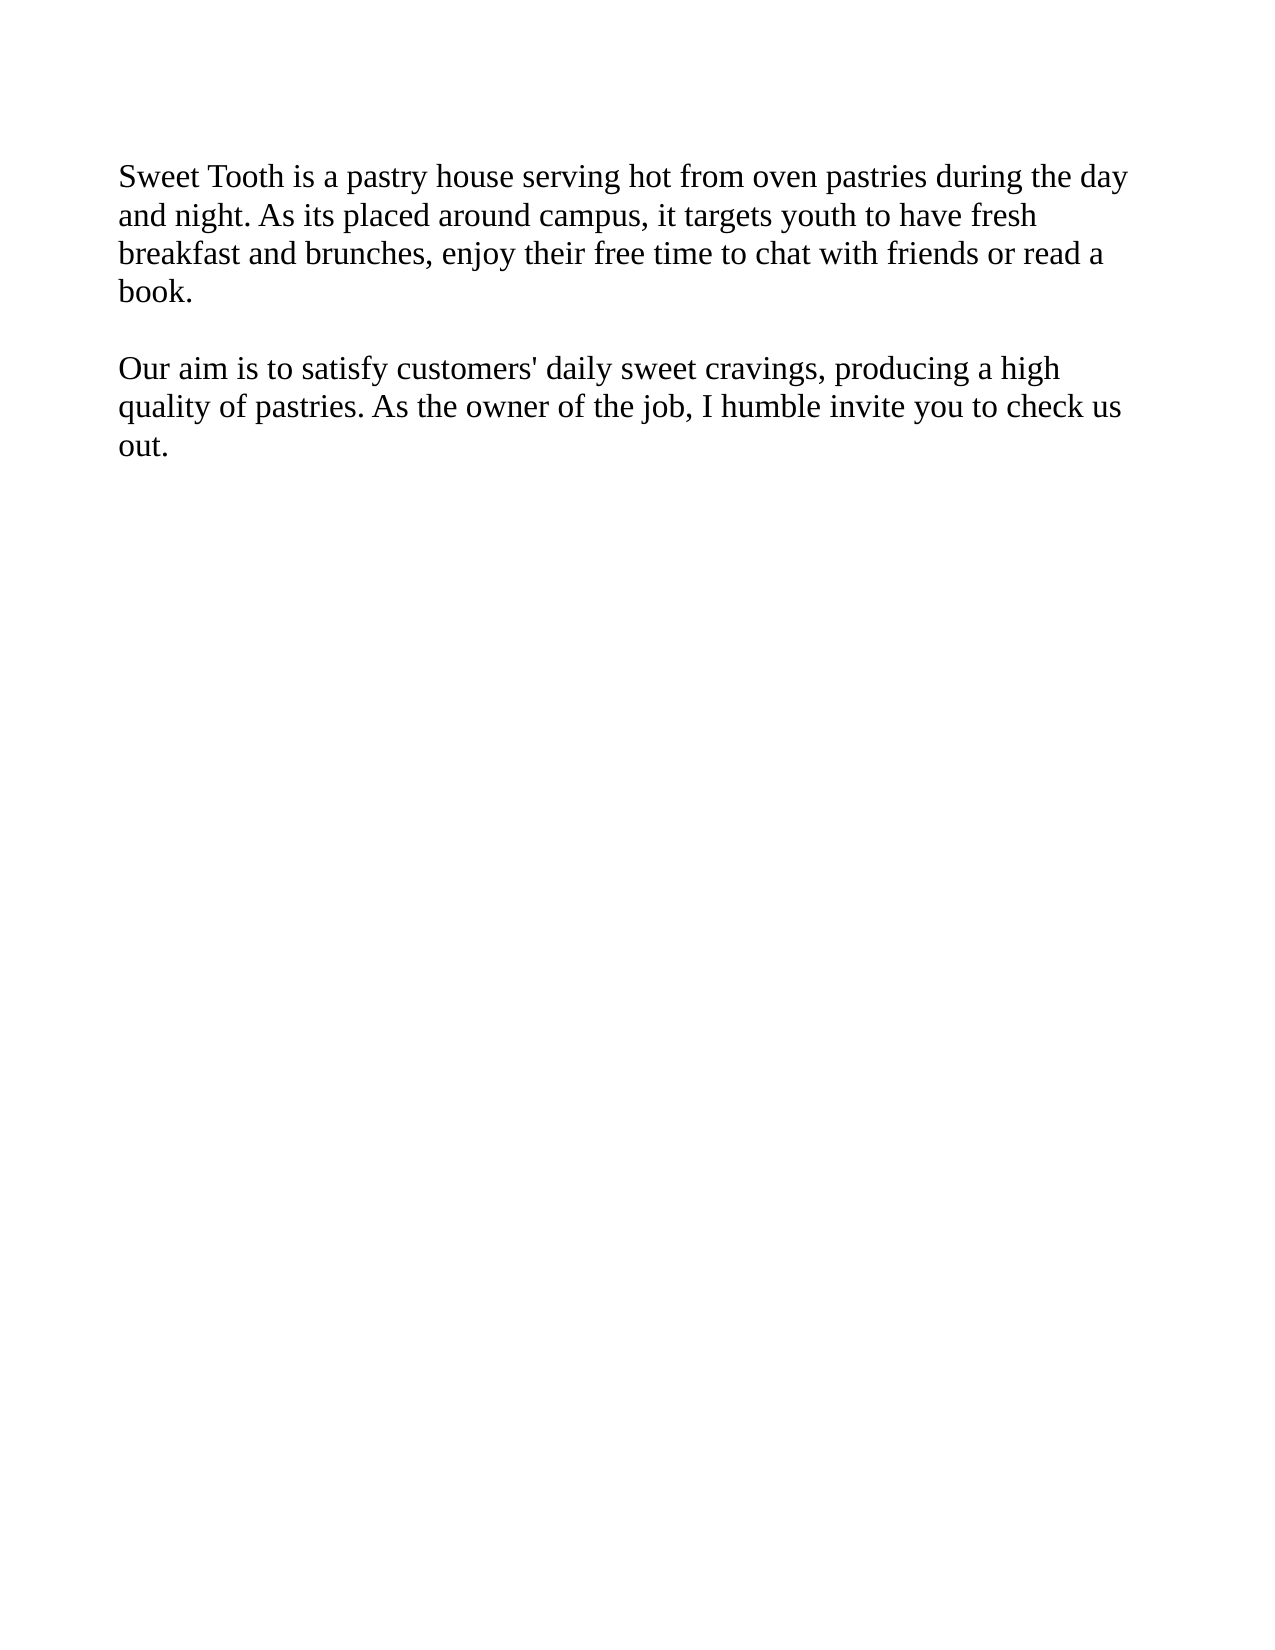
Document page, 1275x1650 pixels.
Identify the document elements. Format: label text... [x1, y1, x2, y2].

text Sweet Tooth is a pastry house serving hot from oven pastries during the day and night. As its placed around campus, it targets youth to have fresh breakfast and brunches, enjoy their free time to chat with friends or read a book. [118, 156, 1157, 310]
text Our aim is to satisfy customers' daily sweet cravings, producing a high quality of pastries. As the owner of the job, I humble invite you to check us out. [118, 348, 1157, 463]
